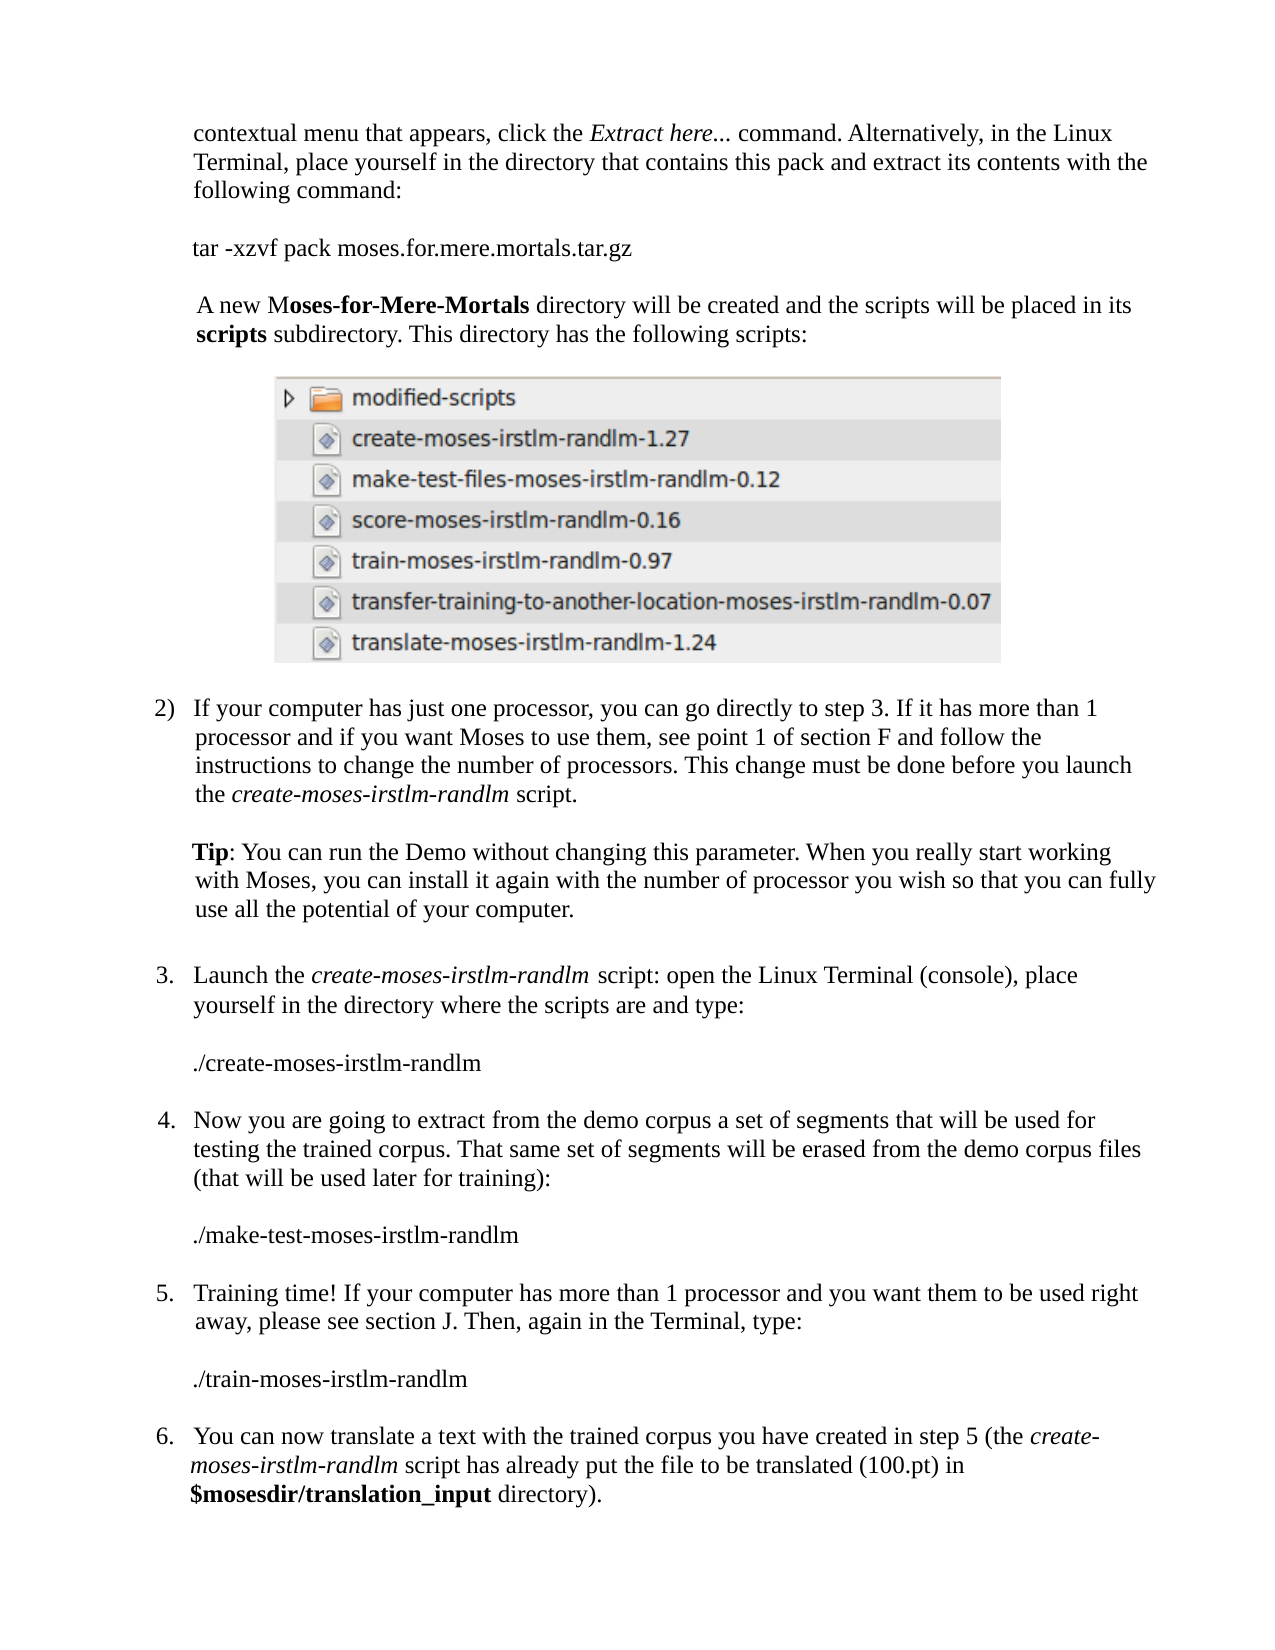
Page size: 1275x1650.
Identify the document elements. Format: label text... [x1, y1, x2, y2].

list Training time! If your computer has more than 1 processor and you want them to be used right away, please see section J. Then, again in the Terminal, type: [156, 1278, 1157, 1335]
text ./train-moses-irstlm-randlm [118, 1364, 1157, 1393]
text A new Moses-for-Mere-Mortals directory will be created and the scripts will be placed in its scripts subdirectory. This directory has the following scripts: [196, 291, 1157, 348]
text ./make-test-moses-irstlm-randlm [118, 1220, 1157, 1249]
text Tip: You can run the Demo without changing this parameter. When you really start working with Moses, you can install it again with the number of processor you wish so that you can fully use all the potential of your computer. [192, 837, 1157, 923]
list You can now translate a text with the trained corpus you have created in step 5 (the create-moses-irstlm-randlm script has already put the file to be translated (100.pt) in $mosesdir/translation_input directory). [156, 1421, 1157, 1508]
text ./create-moses-irstlm-randlm [118, 1048, 1157, 1076]
picture [274, 376, 1001, 663]
list contextual menu that appears, click the Extract here... command. Alternatively, in the Linux Terminal, place yourself in the directory that contains this pack and extract its contents with the following command: [156, 118, 1157, 204]
list Launch the create-moses-irstlm-randlm script: open the Linux Terminal (console), place yourself in the directory where the scripts are and type: [156, 952, 1157, 1019]
text tar -xzvf pack moses.for.mere.mortals.tar.gz [118, 233, 1157, 262]
list If your computer has just one processor, you can go directly to step 3. If it has more than 1 processor and if you want Moses to use them, see point 1 of section F and follow the instructions to change the number of processors. This change must be done before you launch the create-moses-irstlm-randlm script. [154, 693, 1157, 808]
list Now you are going to extract from the demo corpus a set of segments that will be used for testing the trained corpus. That same set of segments will be erased from the demo corpus files (that will be used later for training): [157, 1105, 1157, 1191]
